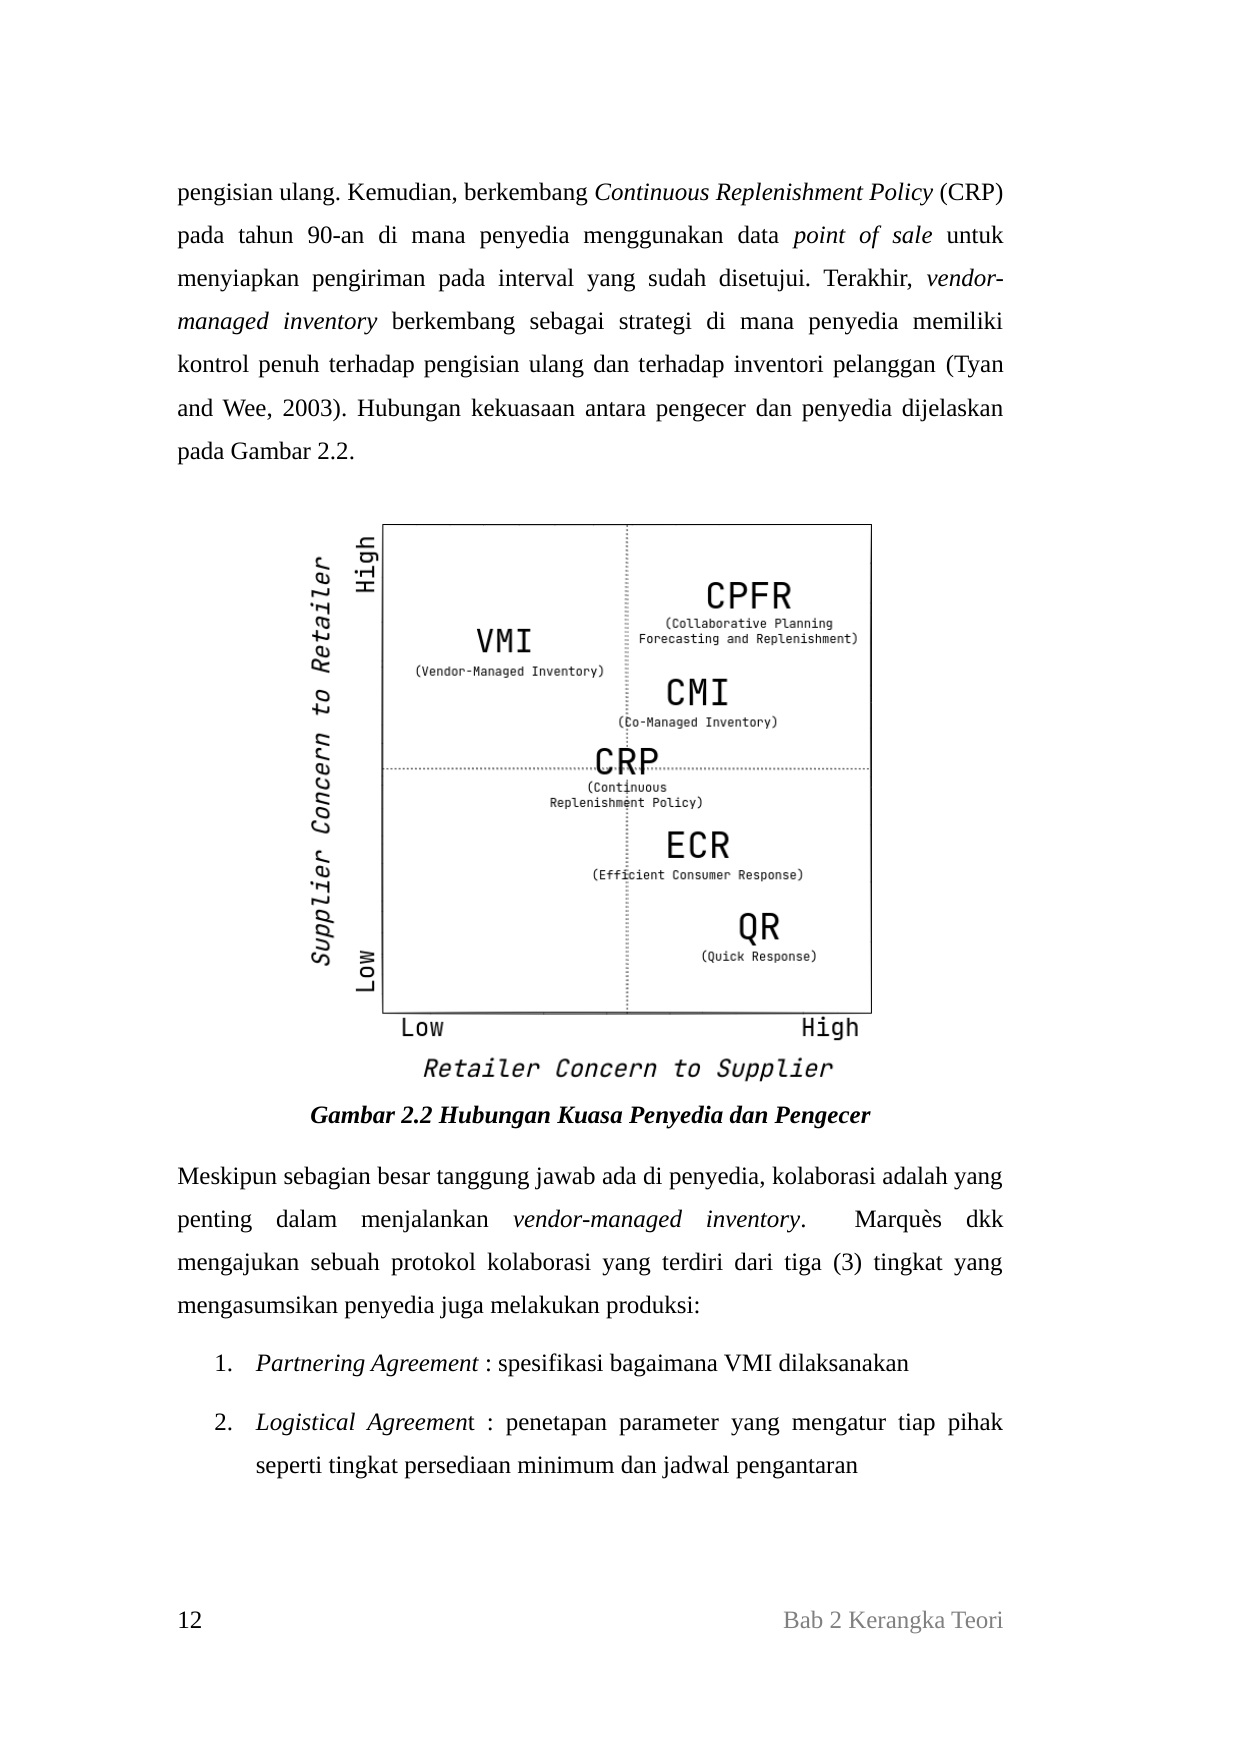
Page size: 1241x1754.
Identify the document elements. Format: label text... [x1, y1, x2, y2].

text pengisian ulang. Kemudian, berkembang Continuous Replenishment Policy (CRP) pada tahun 90-an di mana penyedia menggunakan data point of sale untuk menyiapkan pengiriman pada interval yang sudah disetujui. Terakhir, vendor-managed inventory berkembang sebagai strategi di mana penyedia memiliki kontrol penuh terhadap pengisian ulang dan terhadap inventori pelanggan (Tyan and Wee, 2003). Hubungan kekuasaan antara pengecer dan penyedia dijelaskan pada Gambar 2.2. [177, 177, 1003, 464]
picture [306, 524, 874, 1086]
text Gambar 2.2 Hubungan Kuasa Penyedia dan Pengecer [307, 1086, 874, 1128]
list Partnering Agreement : spesifikasi bagaimana VMI dilaksanakan [214, 1348, 1003, 1377]
text Meskipun sebagian besar tanggung jawab ada di penyedia, kolaborasi adalah yang penting dalam menjalankan vendor-managed inventory. Marquès dkk mengajukan sebuah protokol kolaborasi yang terdiri dari tiga (3) tingkat yang mengasumsikan penyedia juga melakukan produksi: [177, 494, 1003, 1319]
list Logistical Agreement : penetapan parameter yang mengatur tiap pihak seperti tingkat persediaan minimum dan jadwal pengantaran [214, 1407, 1003, 1478]
